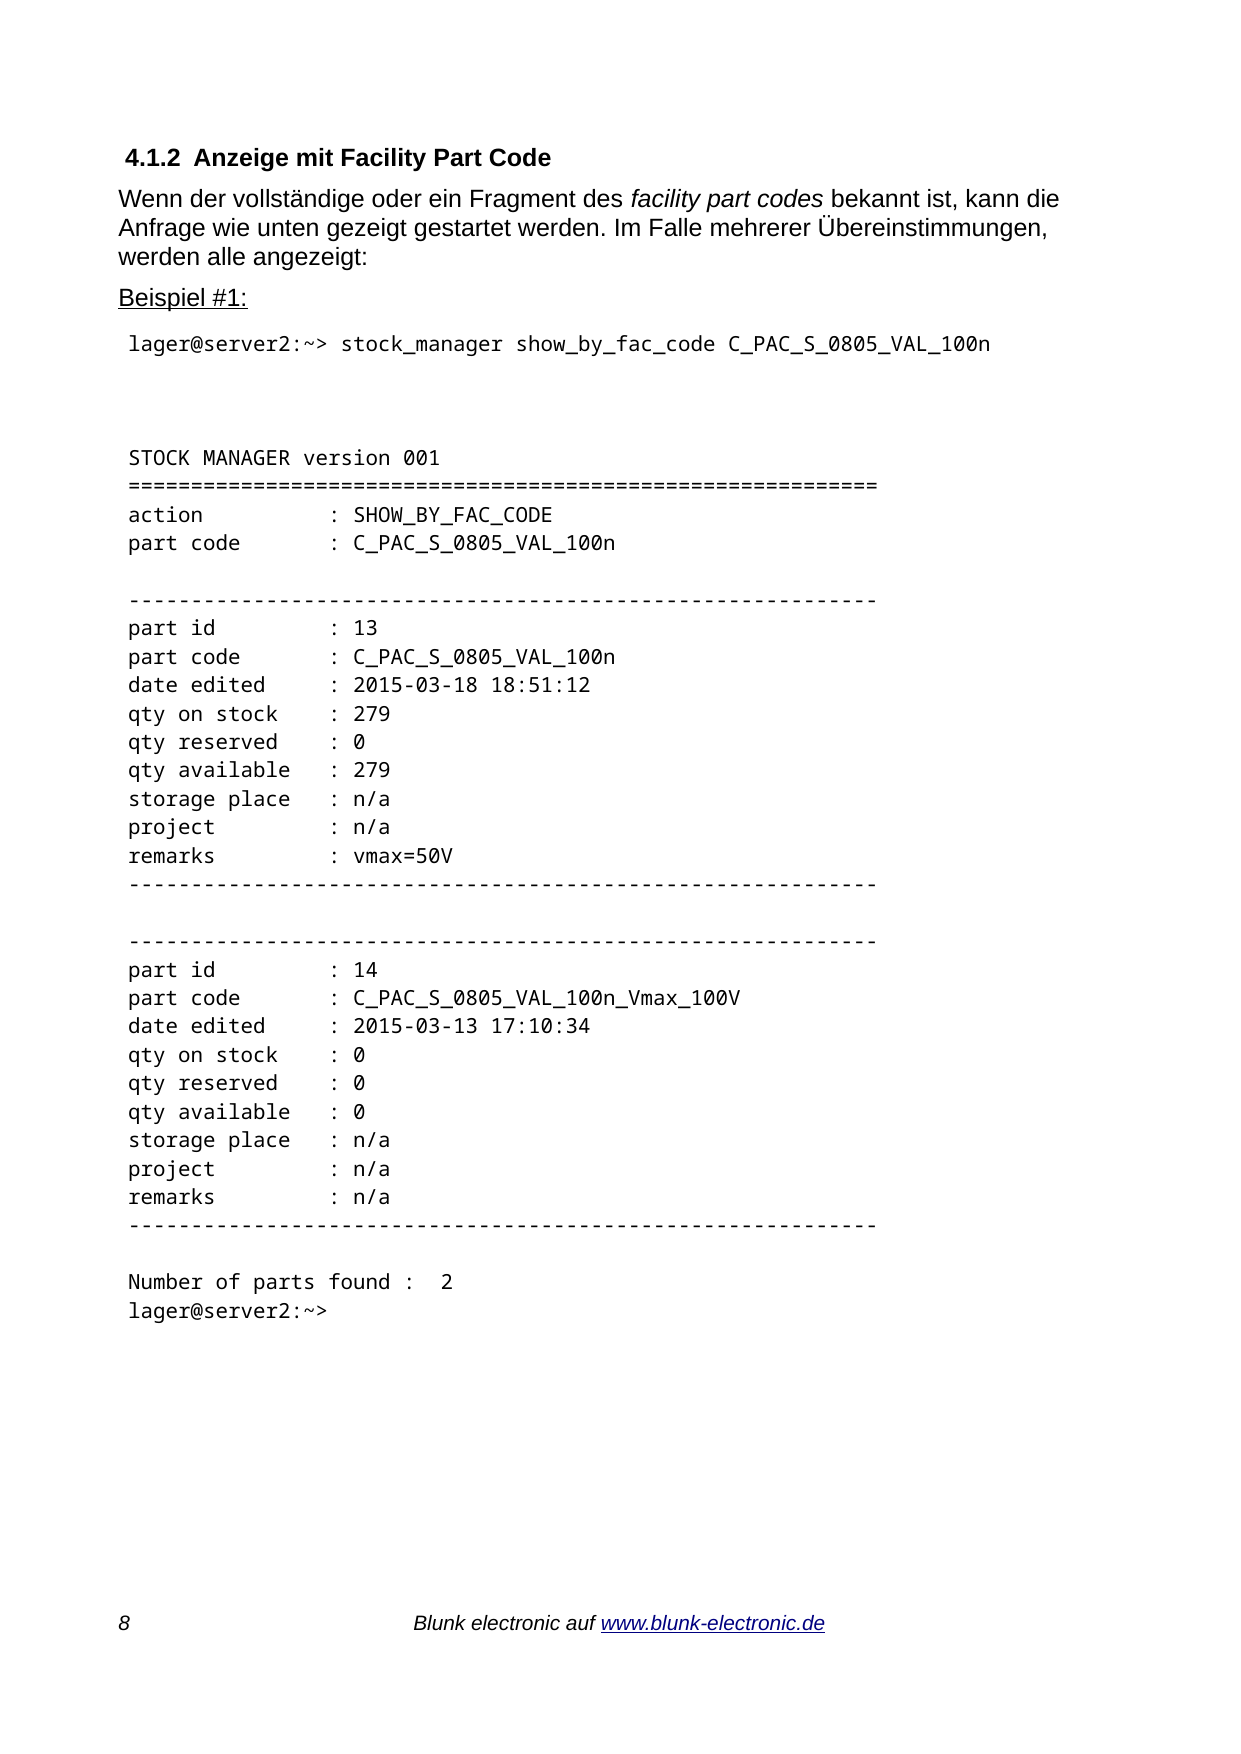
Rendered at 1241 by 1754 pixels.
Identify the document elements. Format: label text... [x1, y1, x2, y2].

text Beispiel #1: [118, 283, 1123, 312]
subtitle Anzeige mit Facility Part Code [118, 143, 1123, 172]
text Wenn der vollständige oder ein Fragment des facility part codes bekannt ist, kann die Anfrage wie unten gezeigt gestartet werden. Im Falle mehrerer Übereinstimmungen, werden alle angezeigt: [118, 184, 1123, 271]
